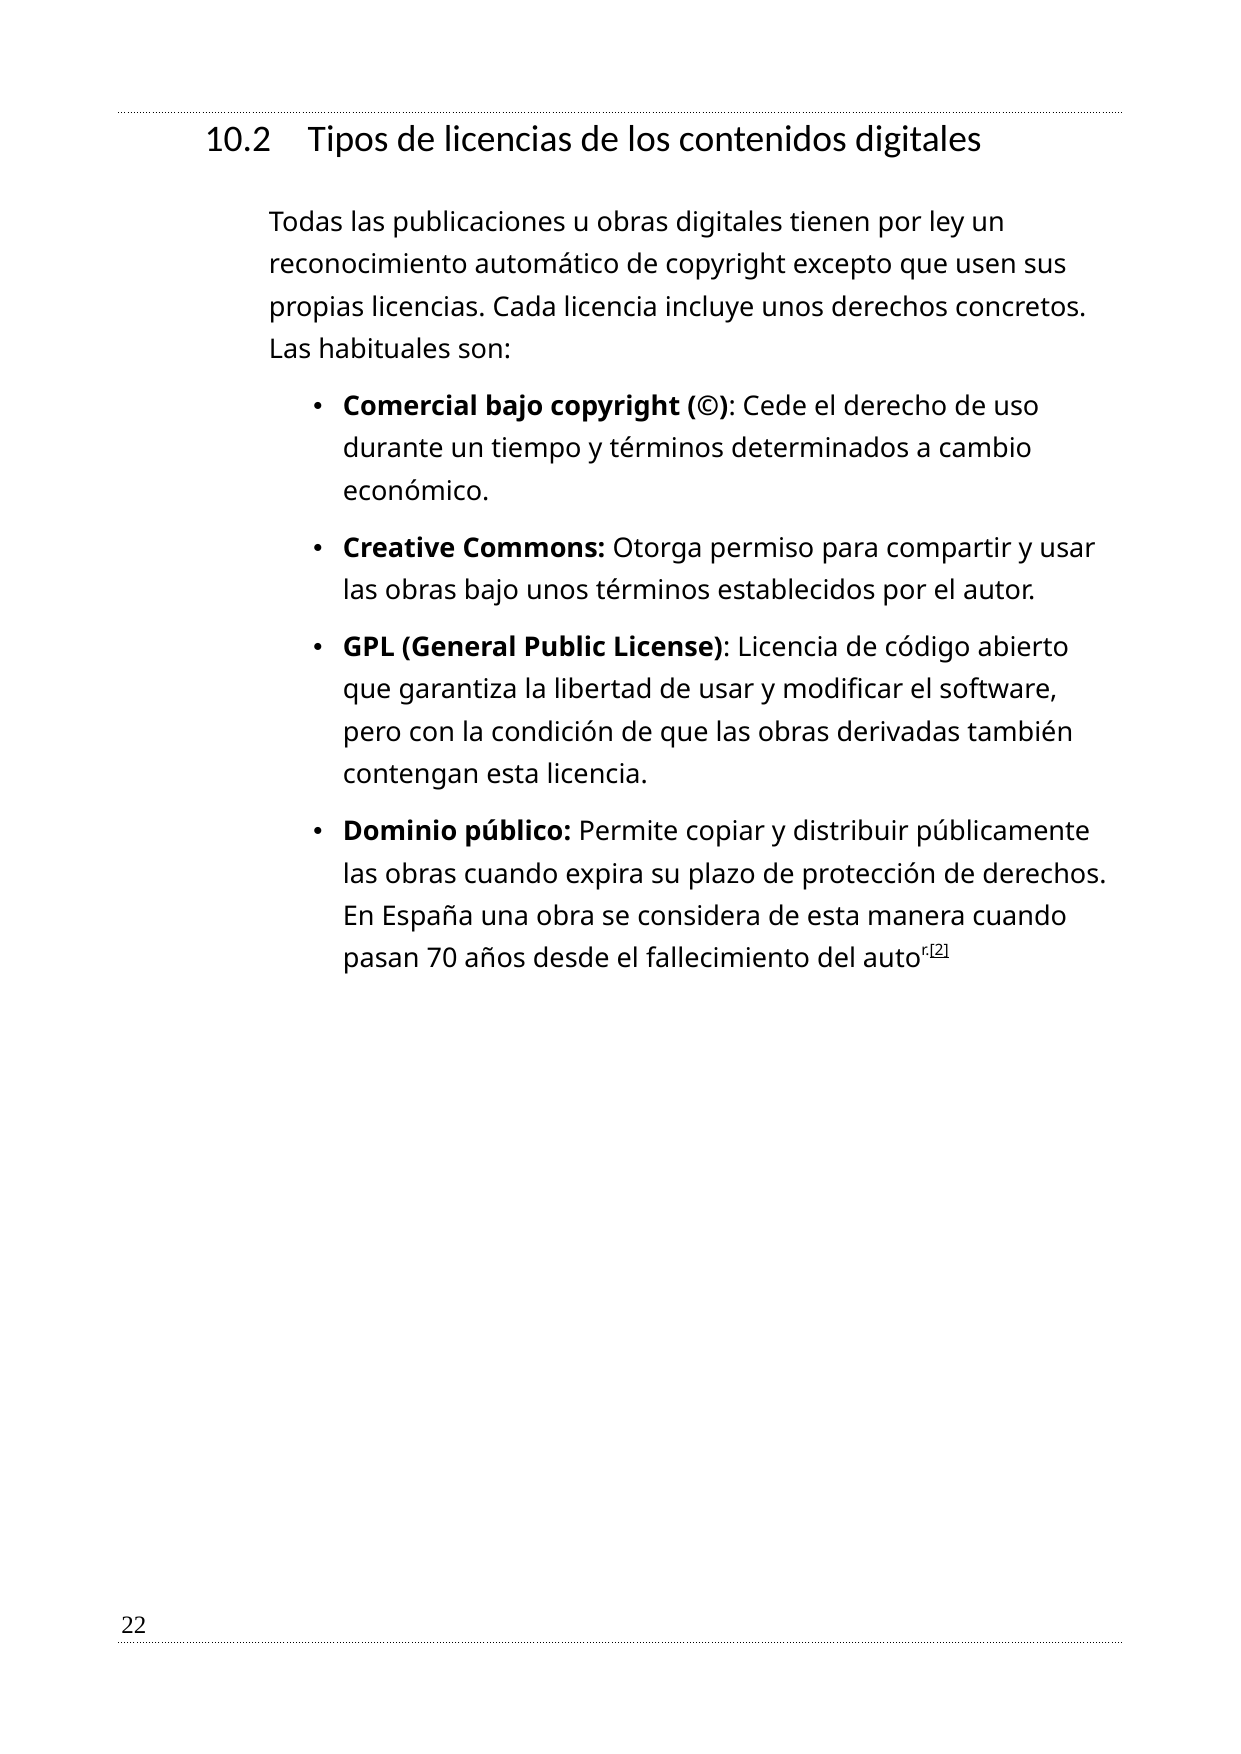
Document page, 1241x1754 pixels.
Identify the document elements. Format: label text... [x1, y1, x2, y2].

subtitle Tipos de licencias de los contenidos digitales [196, 115, 1119, 161]
list Creative Commons: Otorga permiso para compartir y usar las obras bajo unos términos establecidos por el autor. [343, 528, 1119, 607]
list Comercial bajo copyright (©): Cede el derecho de uso durante un tiempo y términos determinados a cambio económico. [343, 386, 1119, 508]
list Dominio público: Permite copiar y distribuir públicamente las obras cuando expira su plazo de protección de derechos. En España una obra se considera de esta manera cuando pasan 70 años desde el fallecimiento del autor.[2] [343, 812, 1119, 976]
list GPL (General Public License): Licencia de código abierto que garantiza la libertad de usar y modificar el software, pero con la condición de que las obras derivadas también contengan esta licencia. [343, 628, 1119, 792]
text Todas las publicaciones u obras digitales tienen por ley un reconocimiento automático de copyright excepto que usen sus propias licencias. Cada licencia incluye unos derechos concretos. Las habituales son: [269, 202, 1119, 366]
